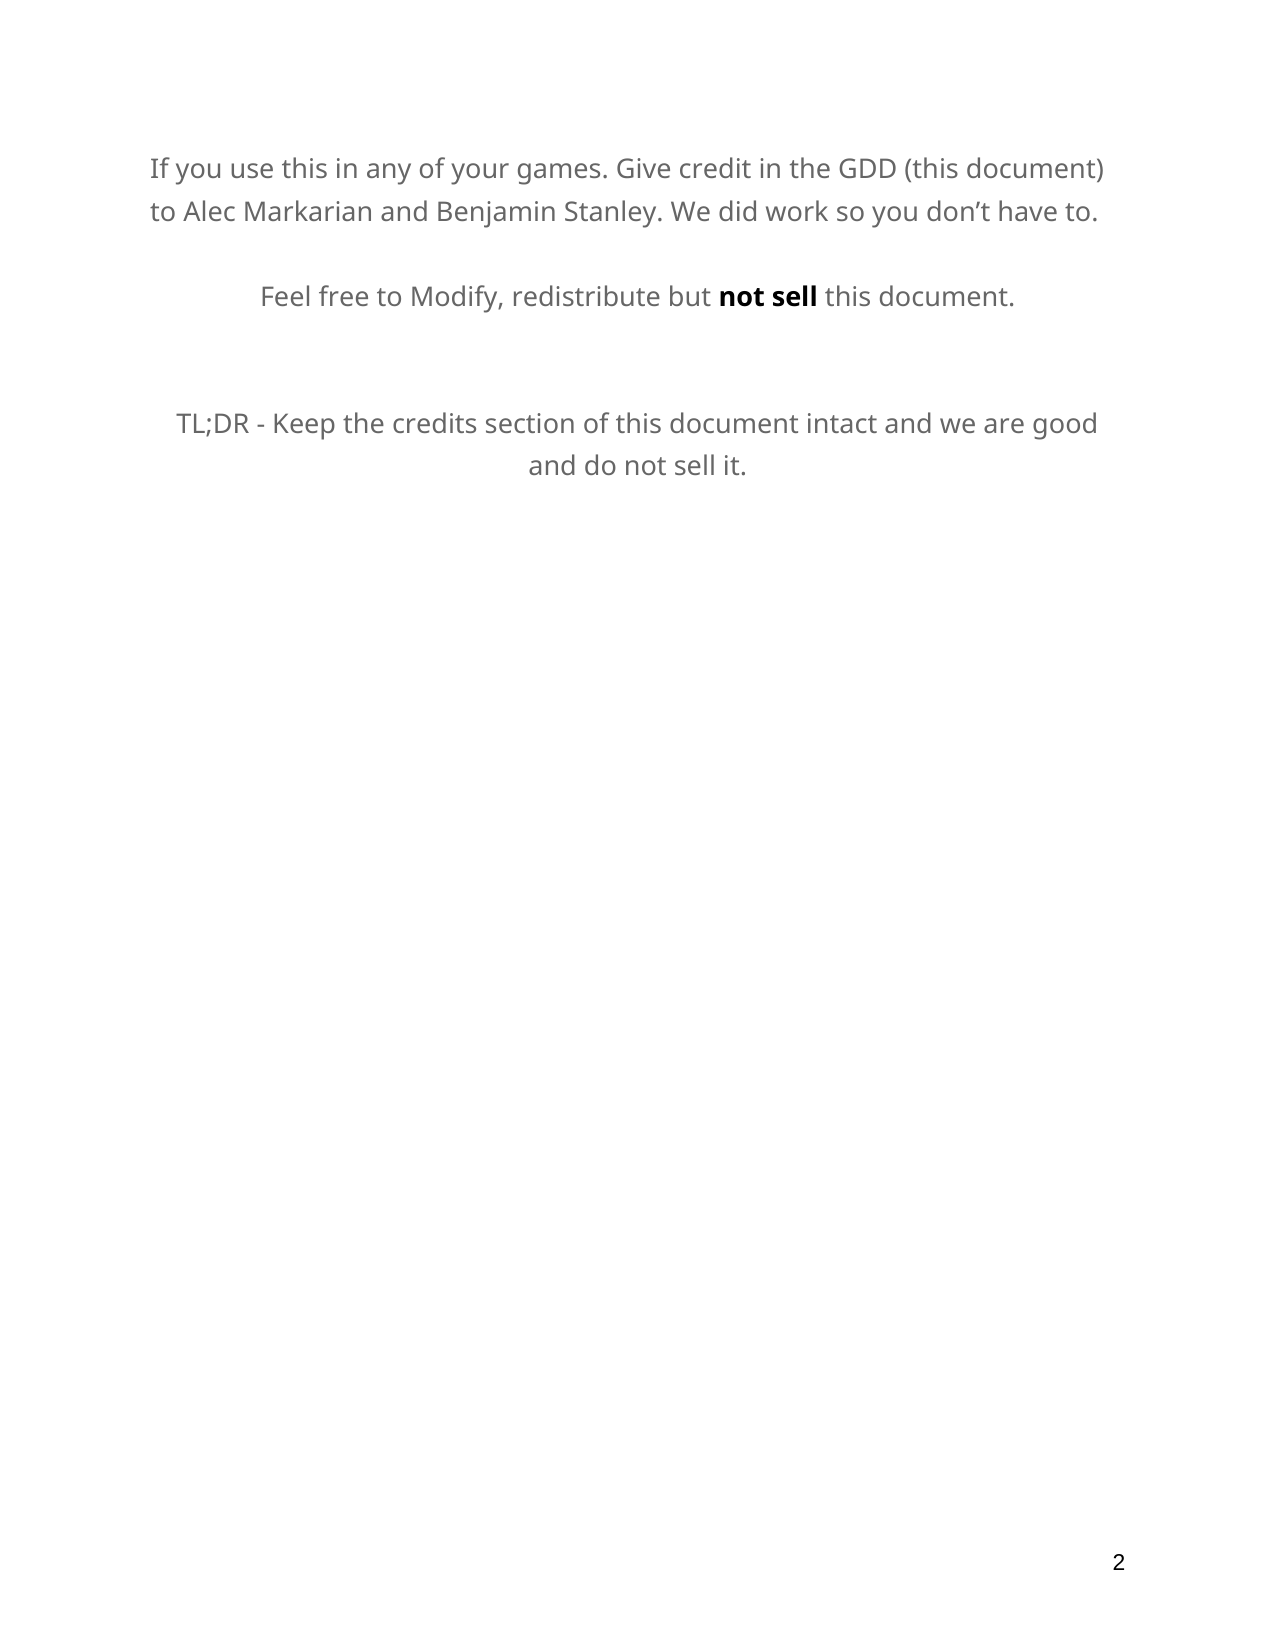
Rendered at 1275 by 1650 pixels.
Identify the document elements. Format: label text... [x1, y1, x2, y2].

text Feel free to Modify, redistribute but not sell this document. [150, 277, 1125, 314]
text If you use this in any of your games. Give credit in the GDD (this document) to Alec Markarian and Benjamin Stanley. We did work so you don’t have to. [150, 150, 1125, 229]
text TL;DR - Keep the credits section of this document intact and we are good and do not sell it. [150, 404, 1125, 484]
